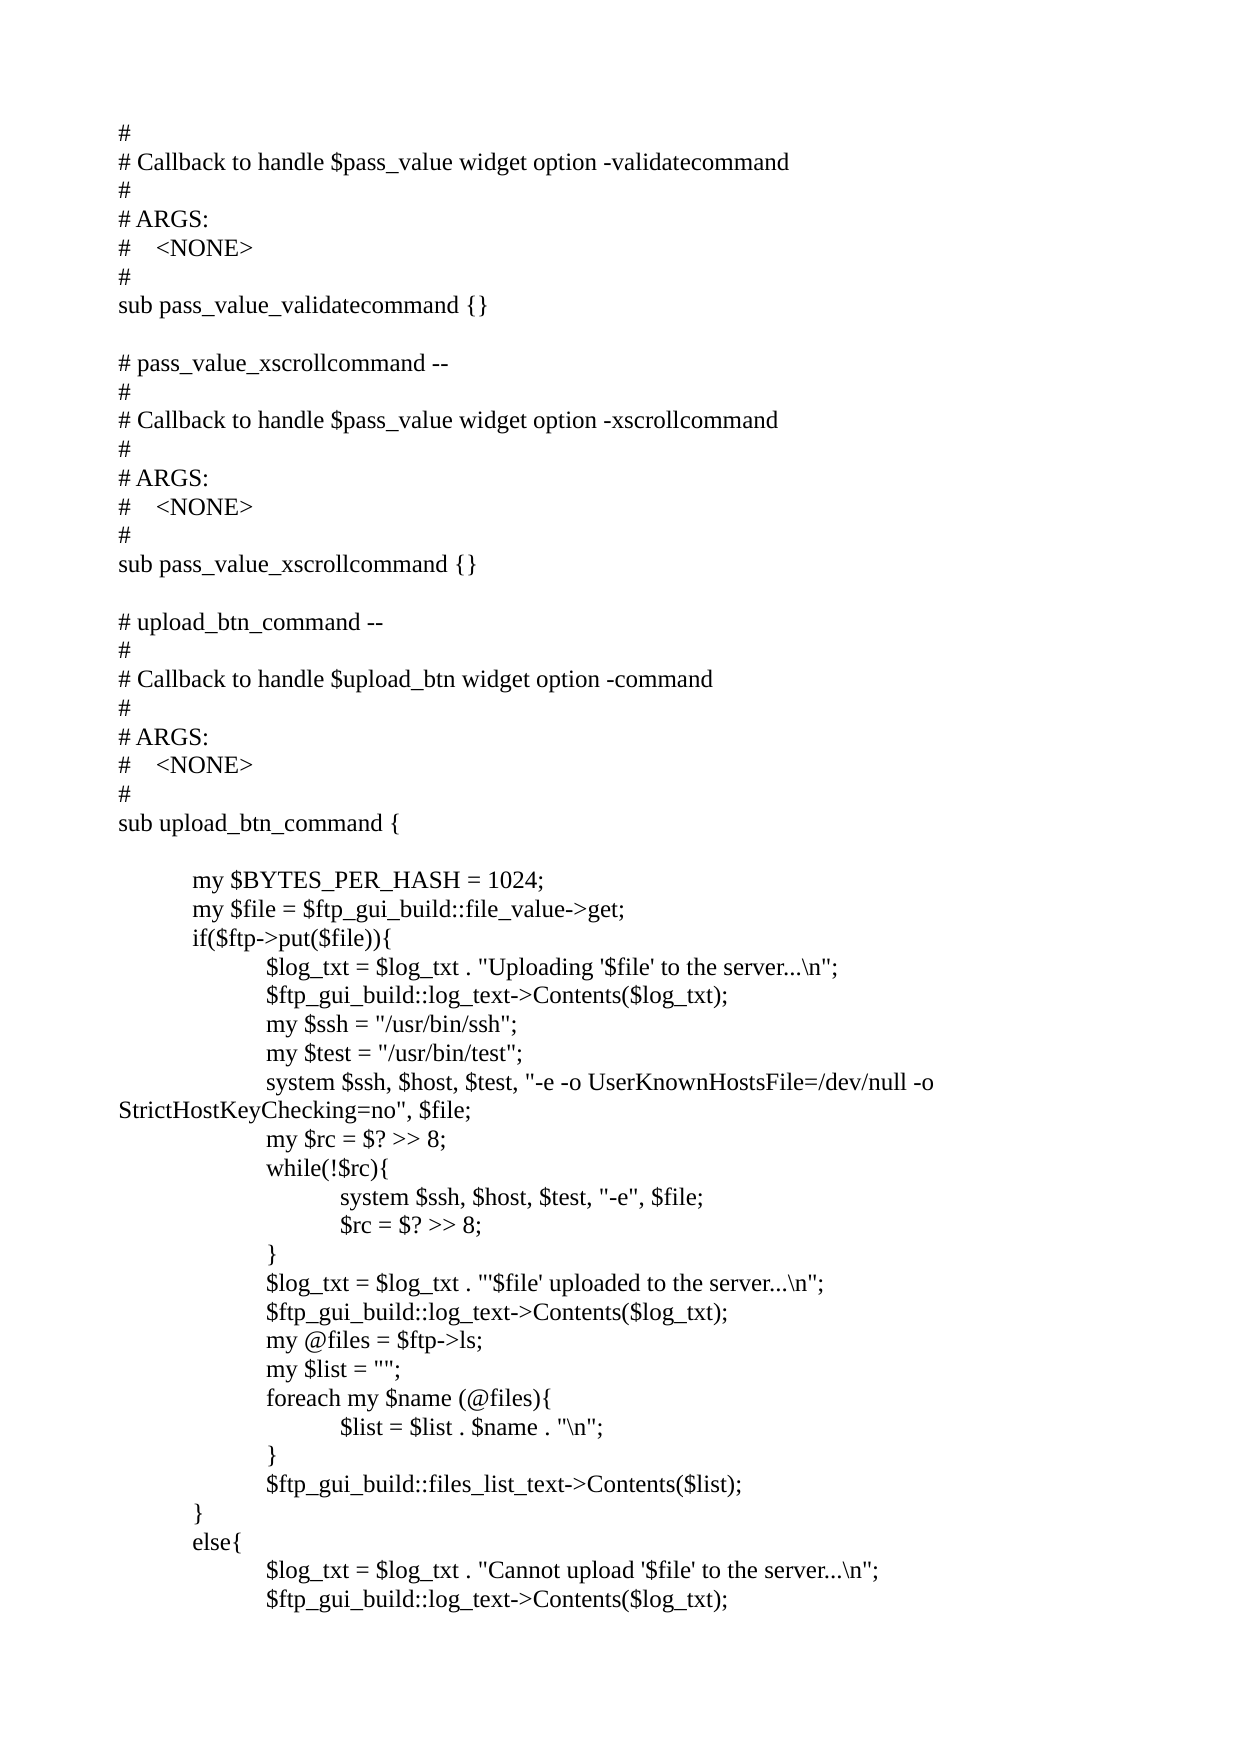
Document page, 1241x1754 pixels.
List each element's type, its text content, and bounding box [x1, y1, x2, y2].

text # [118, 262, 1122, 291]
text } [118, 1498, 1122, 1527]
text foreach my $name (@files){ [118, 1383, 1122, 1412]
text my $rc = $? >> 8; [118, 1124, 1122, 1153]
text my $test = "/usr/bin/test"; [118, 1038, 1122, 1067]
text sub pass_value_xscrollcommand {} [118, 549, 1122, 578]
text if($ftp->put($file)){ [118, 923, 1122, 952]
text $ftp_gui_build::log_text->Contents($log_txt); [118, 1297, 1122, 1326]
text # [118, 636, 1122, 664]
text } [118, 1441, 1122, 1469]
text my @files = $ftp->ls; [118, 1326, 1122, 1354]
text my $ssh = "/usr/bin/ssh"; [118, 1009, 1122, 1038]
text # ARGS: [118, 204, 1122, 233]
text else{ [118, 1527, 1122, 1556]
text sub upload_btn_command { [118, 808, 1122, 837]
text # [118, 118, 1122, 147]
text $ftp_gui_build::log_text->Contents($log_txt); [118, 981, 1122, 1009]
text $ftp_gui_build::log_text->Contents($log_txt); [118, 1584, 1122, 1613]
text $list = $list . $name . "\n"; [118, 1412, 1122, 1441]
text my $file = $ftp_gui_build::file_value->get; [118, 894, 1122, 923]
text # [118, 176, 1122, 204]
text $log_txt = $log_txt . "Cannot upload '$file' to the server...\n"; [118, 1556, 1122, 1584]
text # [118, 779, 1122, 808]
text $log_txt = $log_txt . "'$file' uploaded to the server...\n"; [118, 1268, 1122, 1297]
text # <NONE> [118, 751, 1122, 779]
text # Callback to handle $pass_value widget option -xscrollcommand [118, 406, 1122, 434]
text system $ssh, $host, $test, "-e -o UserKnownHostsFile=/dev/null -o StrictHostKeyChecking=no", $file; [118, 1067, 1122, 1124]
text # [118, 521, 1122, 549]
text # Callback to handle $pass_value widget option -validatecommand [118, 147, 1122, 176]
text $rc = $? >> 8; [118, 1211, 1122, 1239]
text # <NONE> [118, 492, 1122, 521]
text system $ssh, $host, $test, "-e", $file; [118, 1182, 1122, 1211]
text # Callback to handle $upload_btn widget option -command [118, 664, 1122, 693]
text while(!$rc){ [118, 1153, 1122, 1182]
text # upload_btn_command -- [118, 607, 1122, 636]
text # ARGS: [118, 722, 1122, 751]
text } [118, 1239, 1122, 1268]
text # pass_value_xscrollcommand -- [118, 348, 1122, 377]
text $ftp_gui_build::files_list_text->Contents($list); [118, 1469, 1122, 1498]
text # [118, 377, 1122, 406]
text my $list = ""; [118, 1354, 1122, 1383]
text my $BYTES_PER_HASH = 1024; [118, 866, 1122, 894]
text # <NONE> [118, 233, 1122, 262]
text # [118, 434, 1122, 463]
text $log_txt = $log_txt . "Uploading '$file' to the server...\n"; [118, 952, 1122, 981]
text # ARGS: [118, 463, 1122, 492]
text # [118, 693, 1122, 722]
text sub pass_value_validatecommand {} [118, 291, 1122, 319]
